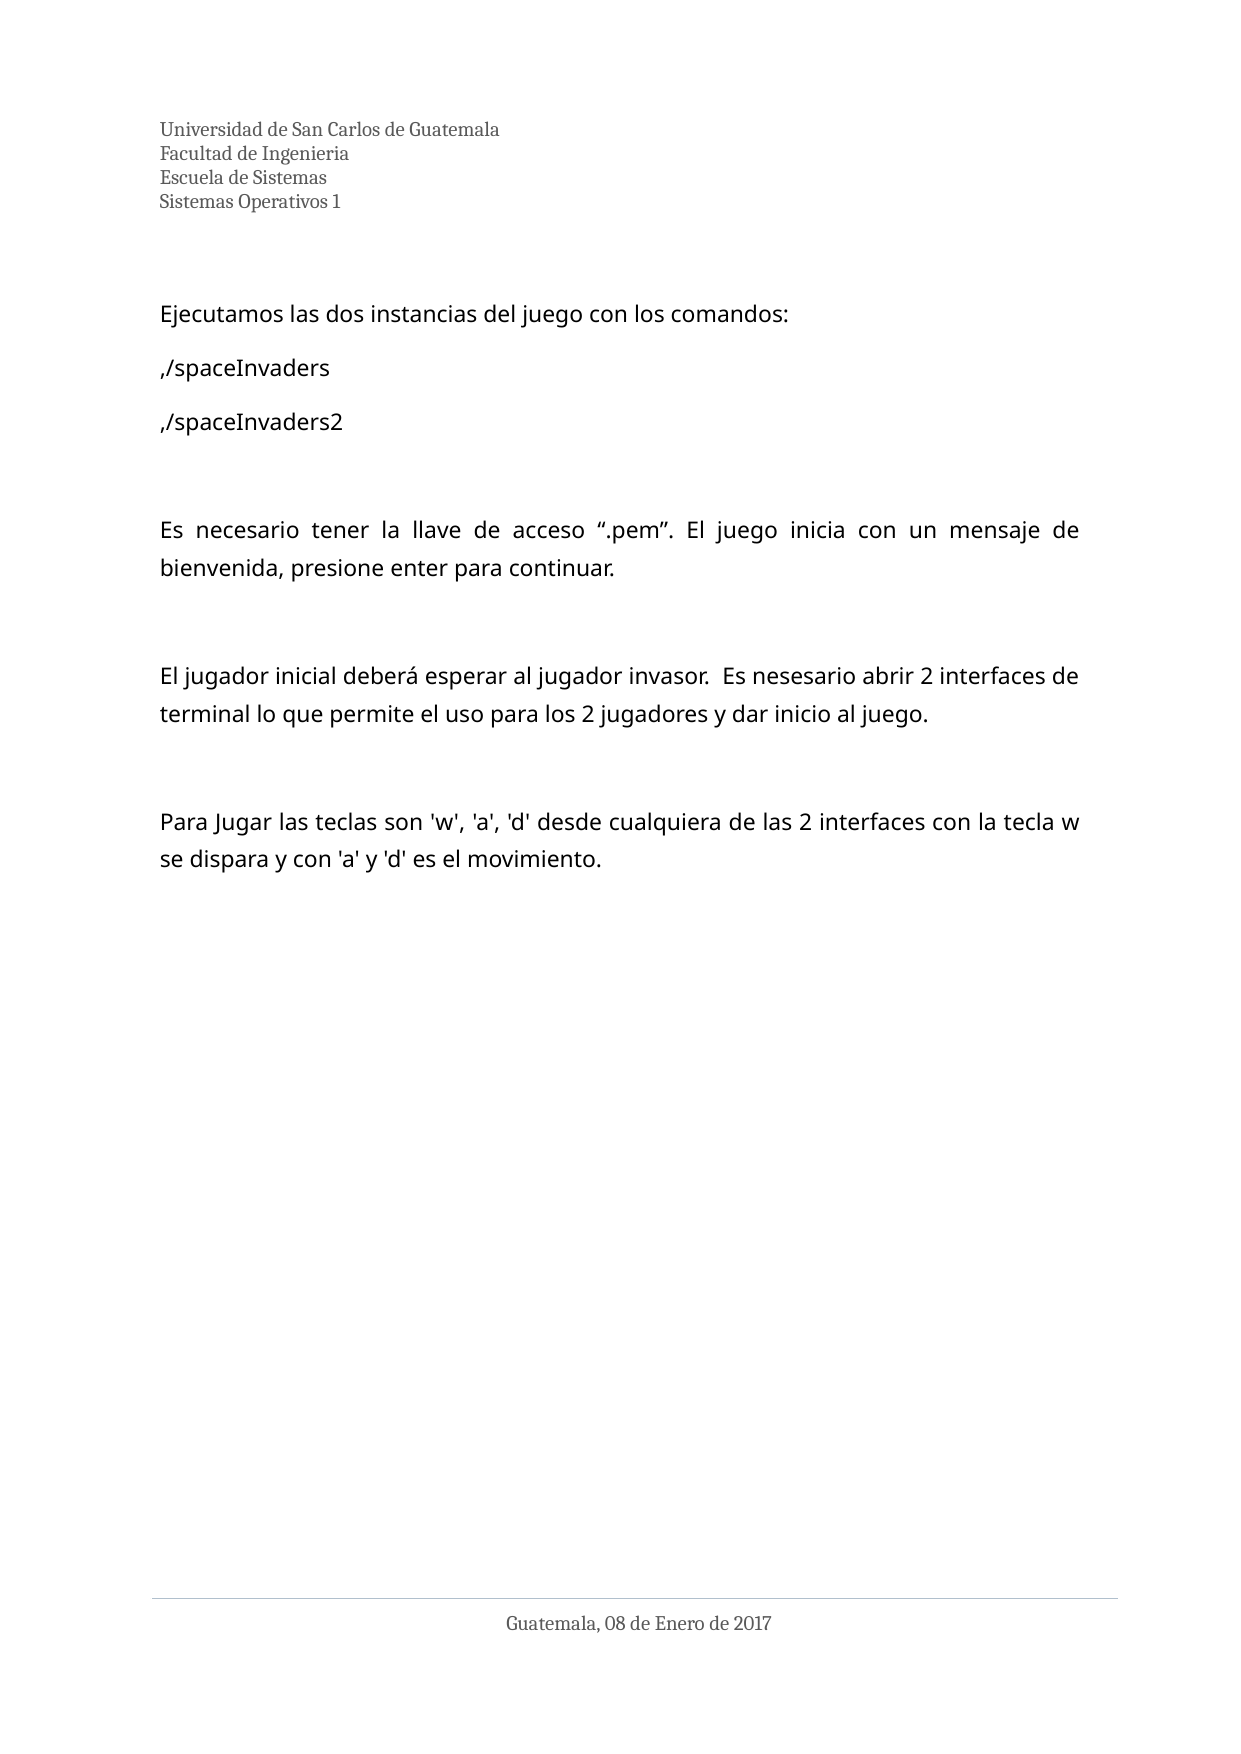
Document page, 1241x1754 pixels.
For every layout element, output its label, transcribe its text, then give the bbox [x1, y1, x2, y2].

text Ejecutamos las dos instancias del juego con los comandos: [159, 298, 1081, 329]
text ,/spaceInvaders2 [159, 406, 1081, 437]
text Es necesario tener la llave de acceso “.pem”. El juego inicia con un mensaje de bienvenida, presione enter para continuar. [159, 514, 1081, 583]
list Para Jugar las teclas son 'w', 'a', 'd' desde cualquiera de las 2 interfaces con la tecla w se dispara y con 'a' y 'd' es el movimiento. [159, 806, 1081, 875]
text El jugador inicial deberá esperar al jugador invasor. Es nesesario abrir 2 interfaces de terminal lo que permite el uso para los 2 jugadores y dar inicio al juego. [159, 660, 1081, 729]
text ,/spaceInvaders [159, 352, 1081, 383]
